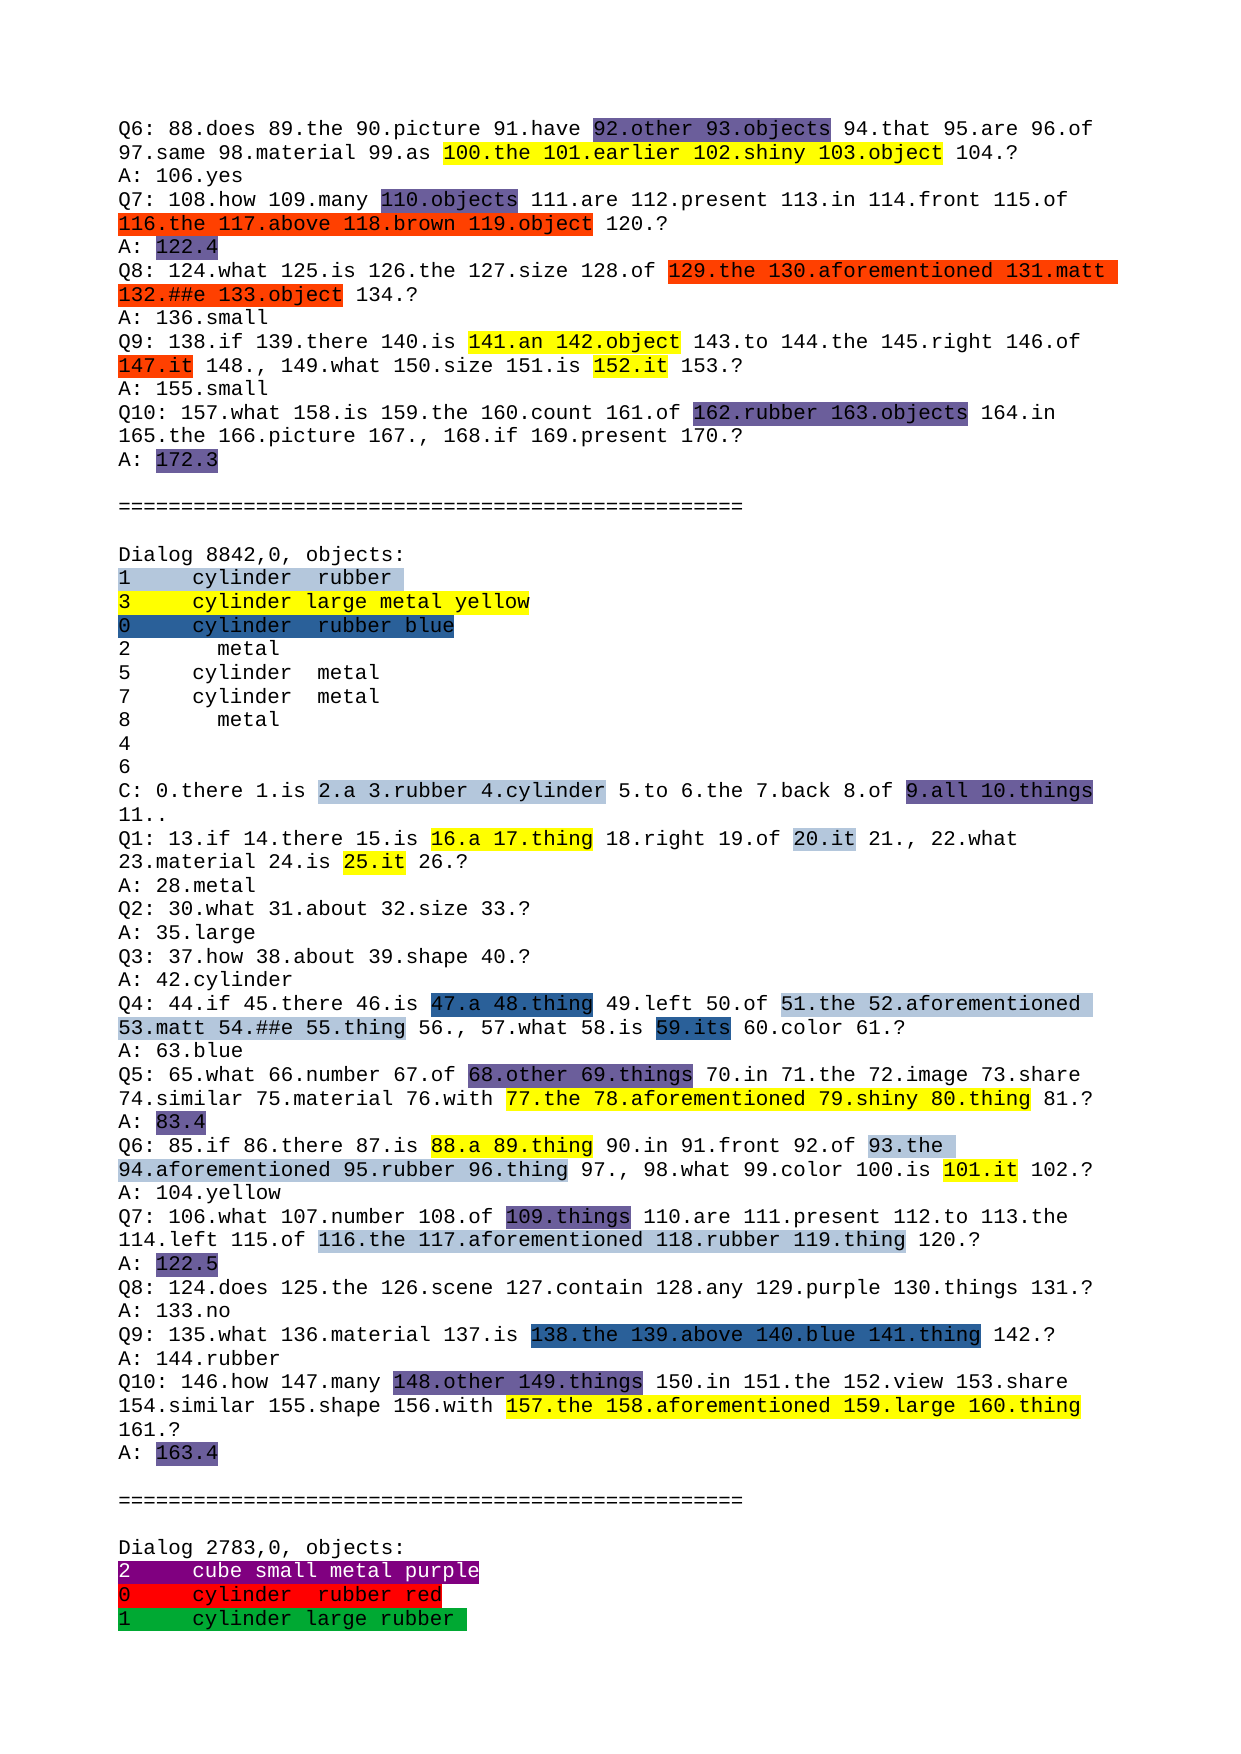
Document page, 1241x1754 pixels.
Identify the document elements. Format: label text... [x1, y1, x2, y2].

text Q6: 88.does 89.the 90.picture 91.have 92.other 93.objects 94.that 95.are 96.of 97.same 98.material 99.as 100.the 101.earlier 102.shiny 103.object 104.? A: 106.yes Q7: 108.how 109.many 110.objects 111.are 112.present 113.in 114.front 115.of 116.the 117.above 118.brown 119.object 120.? A: 122.4 Q8: 124.what 125.is 126.the 127.size 128.of 129.the 130.aforementioned 131.matt 132.##e 133.object 134.? A: 136.small Q9: 138.if 139.there 140.is 141.an 142.object 143.to 144.the 145.right 146.of 147.it 148., 149.what 150.size 151.is 152.it 153.? A: 155.small Q10: 157.what 158.is 159.the 160.count 161.of 162.rubber 163.objects 164.in 165.the 166.picture 167., 168.if 169.present 170.? A: 172.3 ================================================== Dialog 8842,0, objects: 1 cylinder rubber 3 cylinder large metal yellow 0 cylinder rubber blue 2 metal 5 cylinder metal 7 cylinder metal 8 metal 4 6 C: 0.there 1.is 2.a 3.rubber 4.cylinder 5.to 6.the 7.back 8.of 9.all 10.things 11.. Q1: 13.if 14.there 15.is 16.a 17.thing 18.right 19.of 20.it 21., 22.what 23.material 24.is 25.it 26.? A: 28.metal Q2: 30.what 31.about 32.size 33.? A: 35.large Q3: 37.how 38.about 39.shape 40.? A: 42.cylinder Q4: 44.if 45.there 46.is 47.a 48.thing 49.left 50.of 51.the 52.aforementioned 53.matt 54.##e 55.thing 56., 57.what 58.is 59.its 60.color 61.? A: 63.blue Q5: 65.what 66.number 67.of 68.other 69.things 70.in 71.the 72.image 73.share 74.similar 75.material 76.with 77.the 78.aforementioned 79.shiny 80.thing 81.? A: 83.4 Q6: 85.if 86.there 87.is 88.a 89.thing 90.in 91.front 92.of 93.the 94.aforementioned 95.rubber 96.thing 97., 98.what 99.color 100.is 101.it 102.? A: 104.yellow Q7: 106.what 107.number 108.of 109.things 110.are 111.present 112.to 113.the 114.left 115.of 116.the 117.aforementioned 118.rubber 119.thing 120.? A: 122.5 Q8: 124.does 125.the 126.scene 127.contain 128.any 129.purple 130.things 131.? A: 133.no Q9: 135.what 136.material 137.is 138.the 139.above 140.blue 141.thing 142.? A: 144.rubber Q10: 146.how 147.many 148.other 149.things 150.in 151.the 152.view 153.share 154.similar 155.shape 156.with 157.the 158.aforementioned 159.large 160.thing 161.? A: 163.4 ================================================== Dialog 2783,0, objects: 2 cube small metal purple 0 cylinder rubber red 1 cylinder large rubber [118, 118, 1122, 1631]
